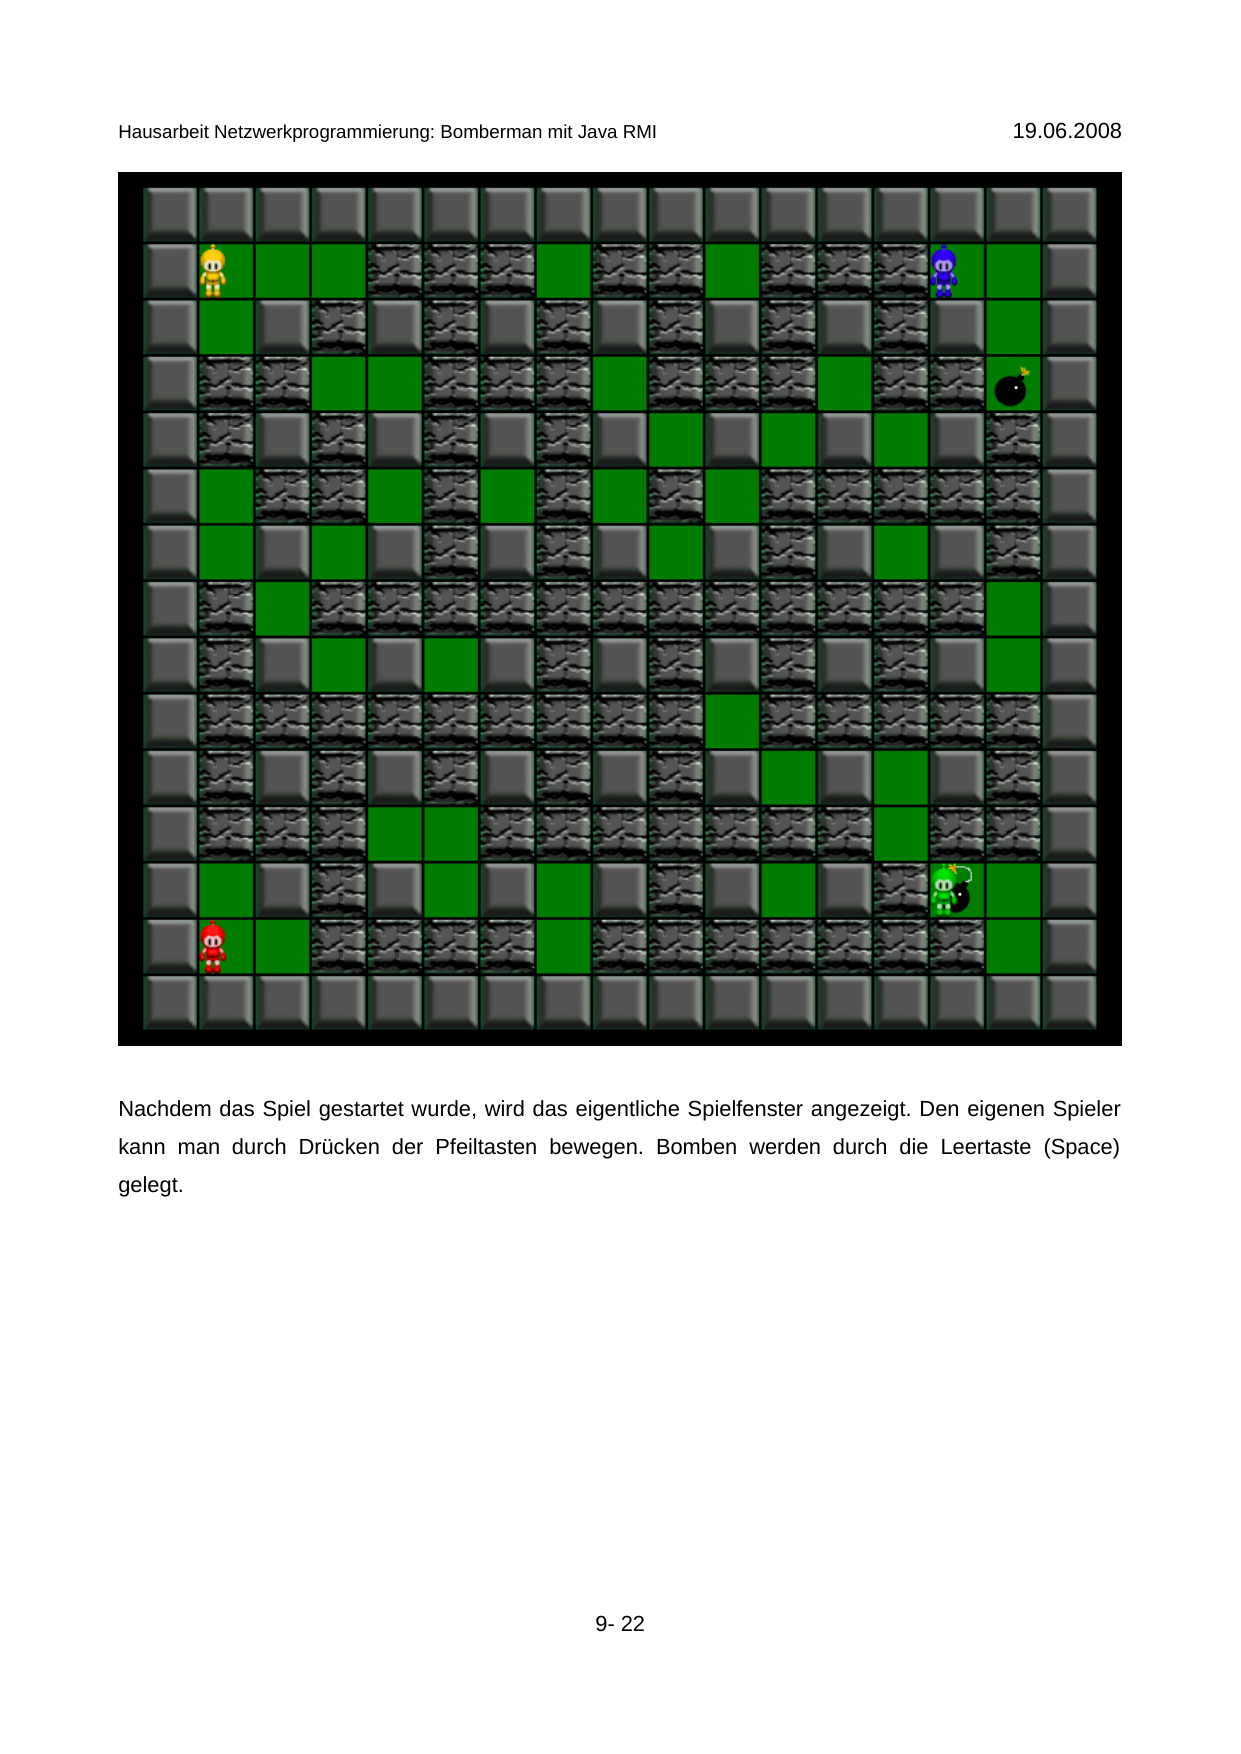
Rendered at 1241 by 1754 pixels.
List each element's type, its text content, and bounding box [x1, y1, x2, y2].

picture [118, 172, 1122, 1046]
text Nachdem das Spiel gestartet wurde, wird das eigentliche Spielfenster angezeigt. Den eigenen Spieler kann man durch Drücken der Pfeiltasten bewegen. Bomben werden durch die Leertaste (Space) gelegt. [118, 1096, 1122, 1197]
